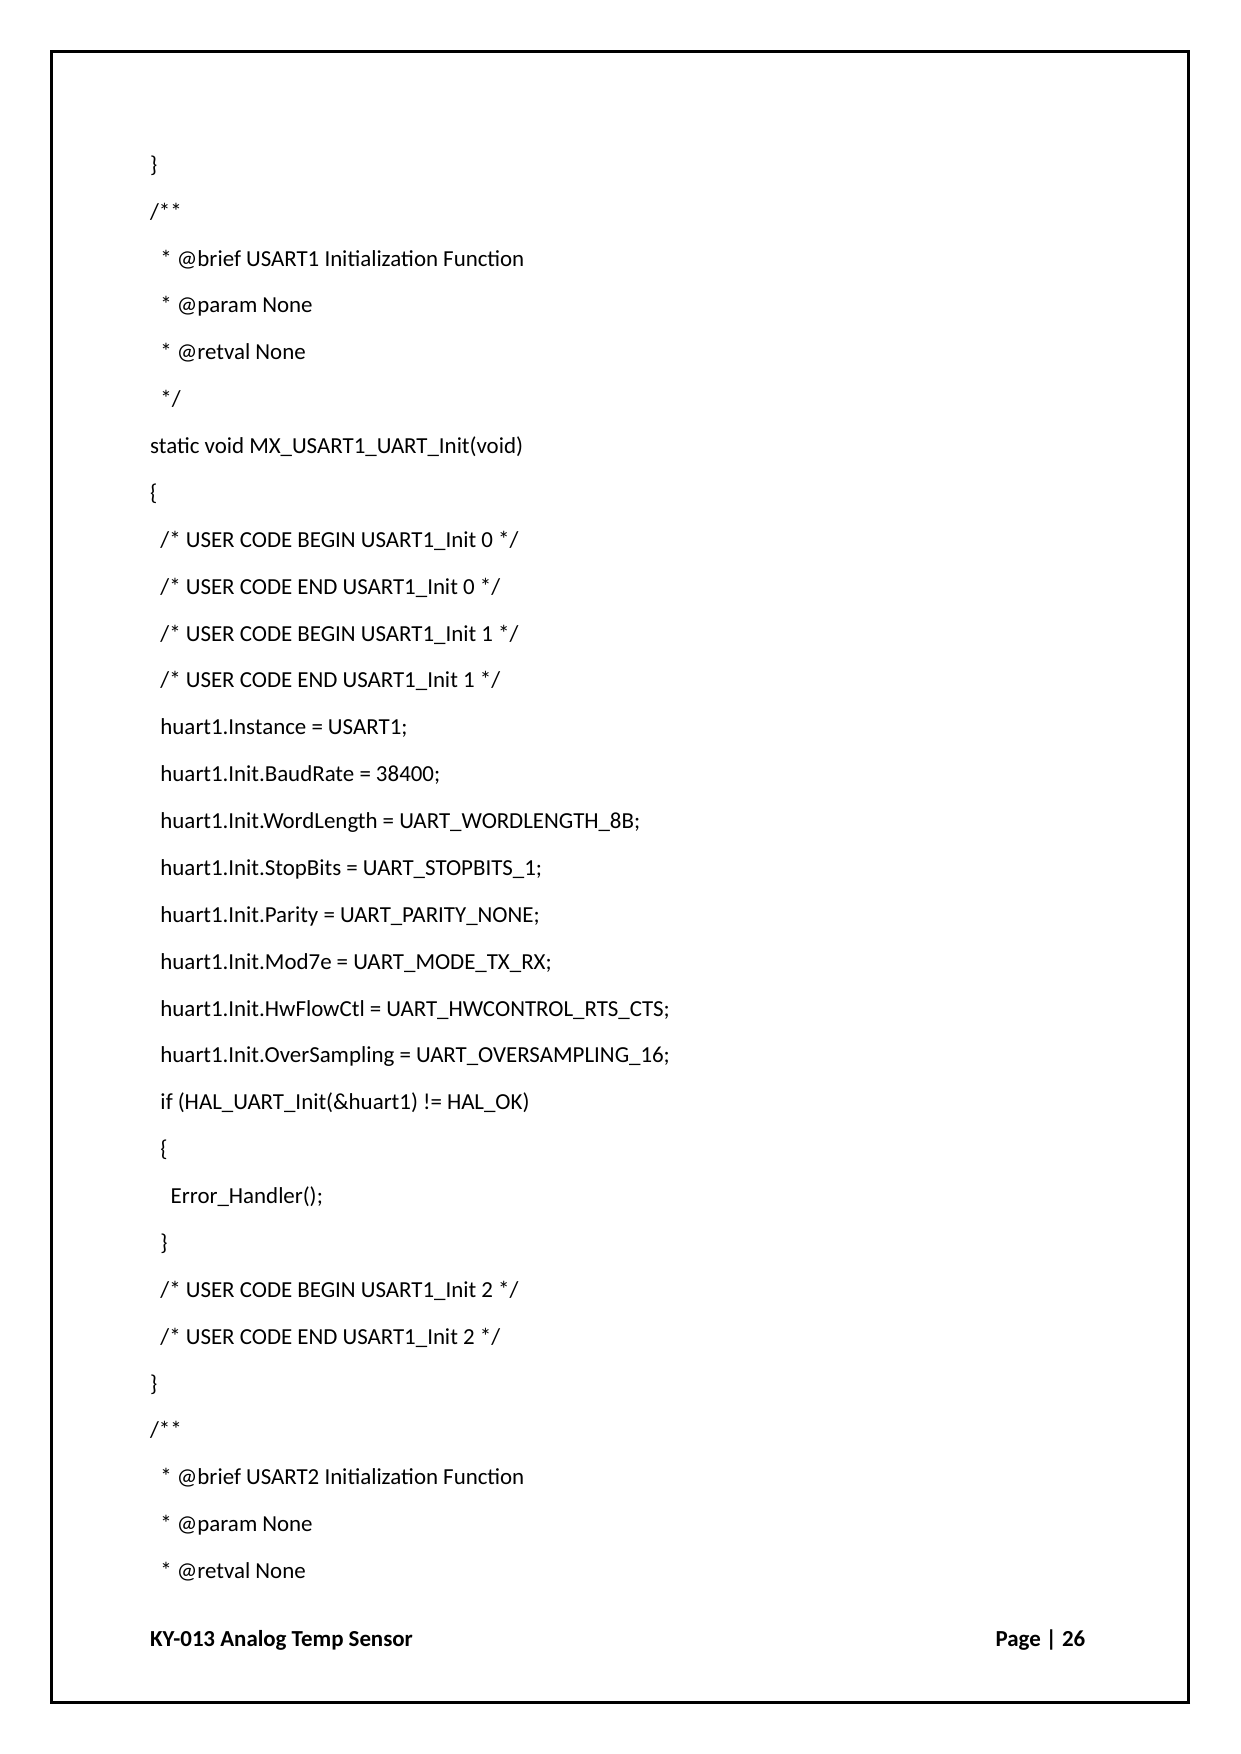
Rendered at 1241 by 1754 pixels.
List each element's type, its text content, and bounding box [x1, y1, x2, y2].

text /* USER CODE END USART1_Init 0 */ [150, 572, 1090, 600]
text Error_Handler(); [150, 1181, 1090, 1209]
text } [150, 150, 1090, 178]
text /** [150, 1416, 1090, 1444]
text huart1.Init.BaudRate = 38400; [150, 759, 1090, 787]
text /* USER CODE END USART1_Init 2 */ [150, 1322, 1090, 1350]
text */ [150, 384, 1090, 412]
text huart1.Init.HwFlowCtl = UART_HWCONTROL_RTS_CTS; [150, 994, 1090, 1022]
text * @retval None [150, 337, 1090, 366]
text * @param None [150, 291, 1090, 319]
text if (HAL_UART_Init(&huart1) != HAL_OK) [150, 1087, 1090, 1116]
text { [150, 478, 1090, 506]
text huart1.Init.Parity = UART_PARITY_NONE; [150, 900, 1090, 928]
text /* USER CODE BEGIN USART1_Init 0 */ [150, 525, 1090, 553]
text static void MX_USART1_UART_Init(void) [150, 431, 1090, 459]
text /* USER CODE END USART1_Init 1 */ [150, 666, 1090, 694]
text /* USER CODE BEGIN USART1_Init 2 */ [150, 1275, 1090, 1303]
text { [150, 1134, 1090, 1162]
text huart1.Init.StopBits = UART_STOPBITS_1; [150, 853, 1090, 881]
text /** [150, 197, 1090, 225]
text * @param None [150, 1509, 1090, 1537]
text * @brief USART2 Initialization Function [150, 1462, 1090, 1491]
text huart1.Init.WordLength = UART_WORDLENGTH_8B; [150, 806, 1090, 834]
text huart1.Init.OverSampling = UART_OVERSAMPLING_16; [150, 1041, 1090, 1069]
text * @brief USART1 Initialization Function [150, 244, 1090, 272]
text /* USER CODE BEGIN USART1_Init 1 */ [150, 619, 1090, 647]
text } [150, 1228, 1090, 1256]
text * @retval None [150, 1556, 1090, 1584]
text huart1.Instance = USART1; [150, 712, 1090, 741]
text huart1.Init.Mod7e = UART_MODE_TX_RX; [150, 947, 1090, 975]
text } [150, 1369, 1090, 1397]
